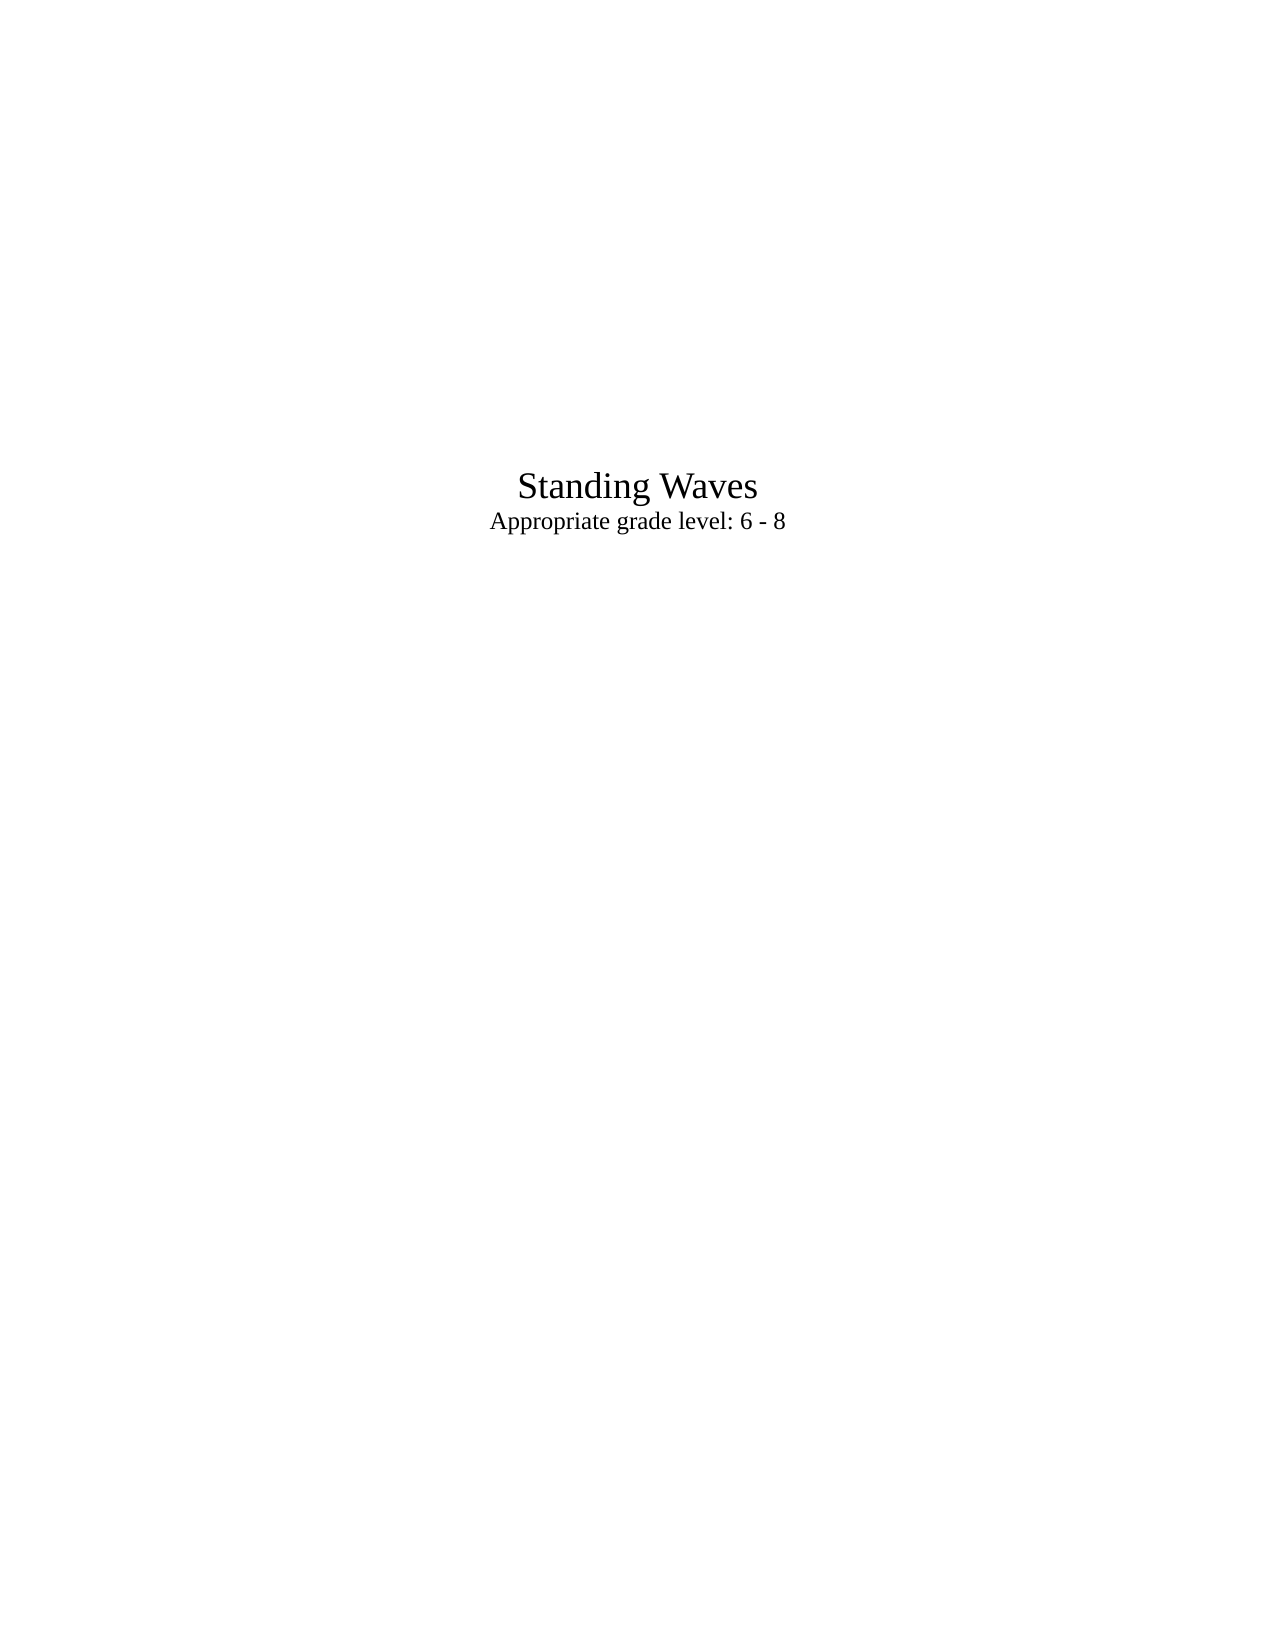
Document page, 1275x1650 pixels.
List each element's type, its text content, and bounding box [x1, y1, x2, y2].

text Appropriate grade level: 6 - 8 [118, 506, 1157, 535]
text Standing Waves [118, 463, 1157, 506]
